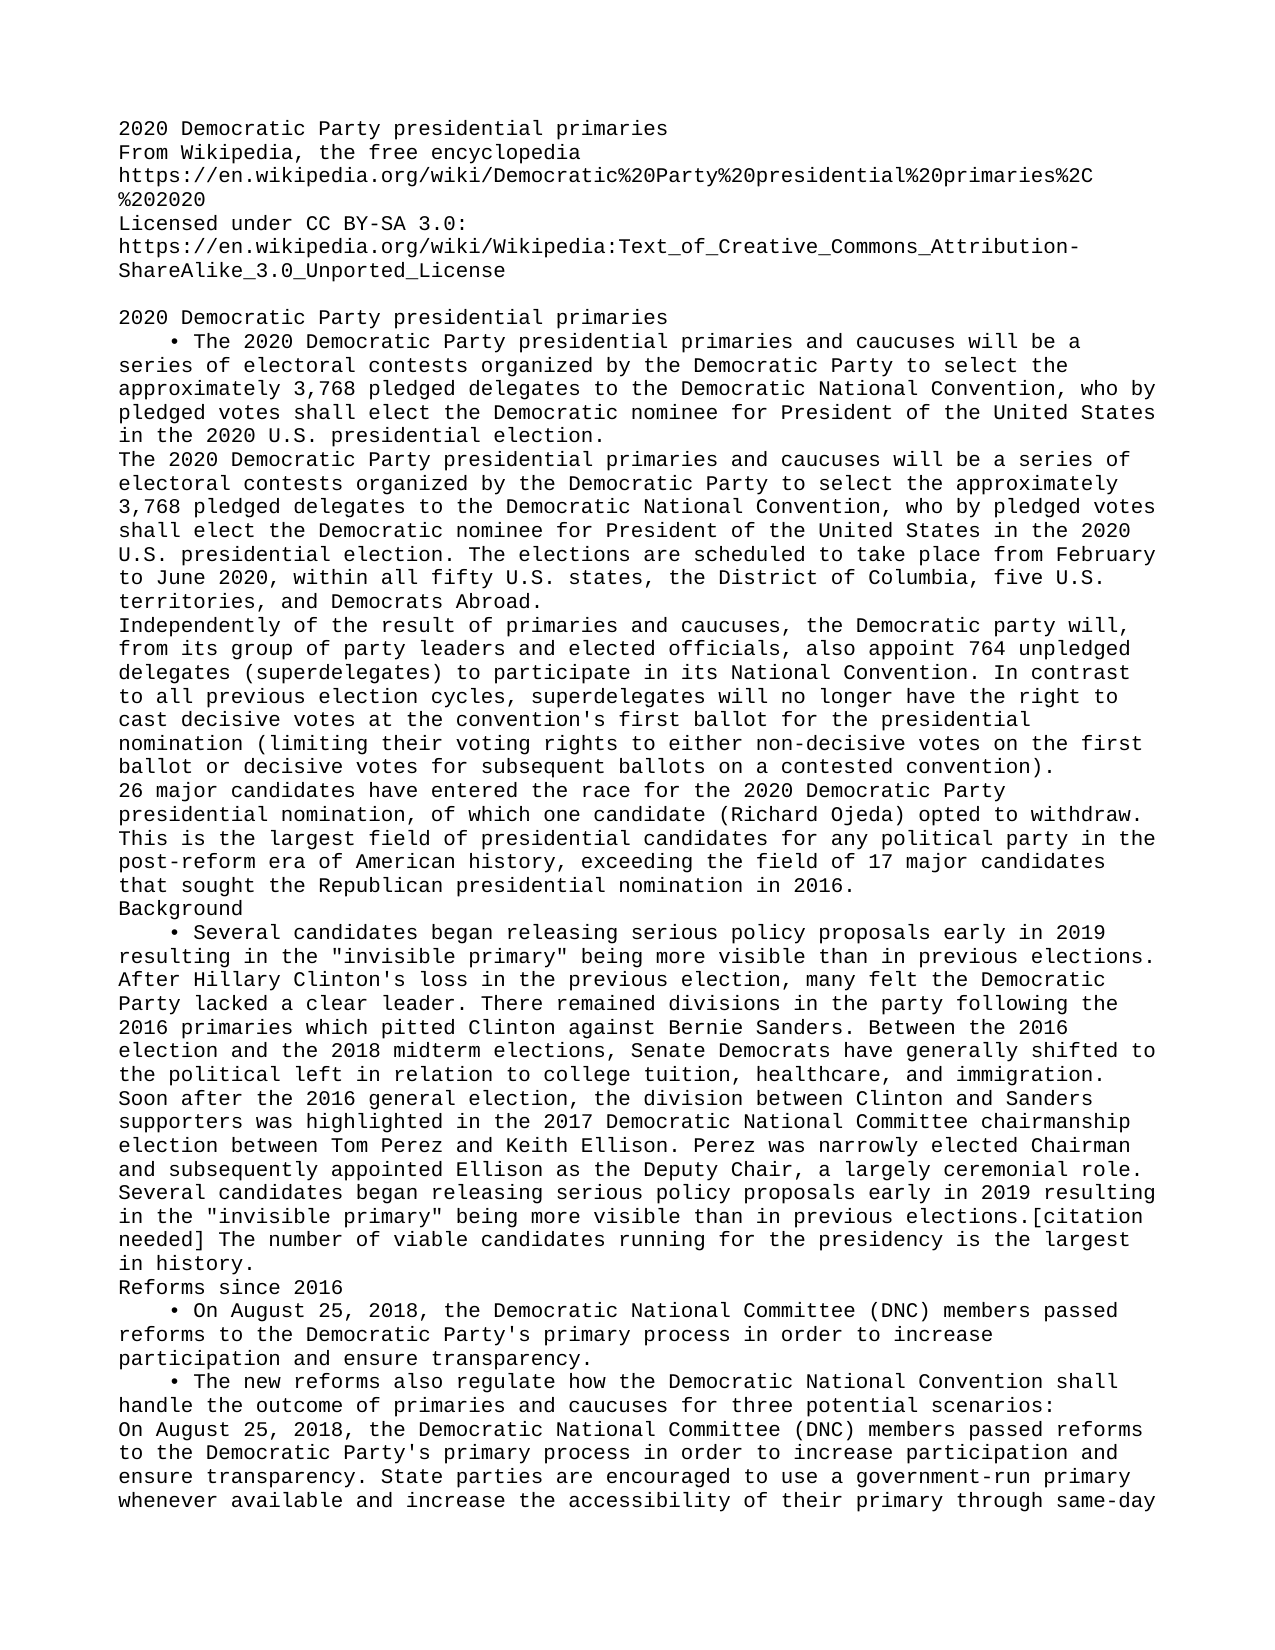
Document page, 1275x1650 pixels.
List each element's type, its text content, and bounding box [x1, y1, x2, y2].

text 2020 Democratic Party presidential primaries [118, 307, 1157, 331]
text Independently of the result of primaries and caucuses, the Democratic party will, from its group of party leaders and elected officials, also appoint 764 unpledged delegates (superdelegates) to participate in its National Convention. In contrast to all previous election cycles, superdelegates will no longer have the right to cast decisive votes at the convention's first ballot for the presidential nomination (limiting their voting rights to either non-decisive votes on the first ballot or decisive votes for subsequent ballots on a contested convention). [118, 615, 1157, 780]
text Soon after the 2016 general election, the division between Clinton and Sanders supporters was highlighted in the 2017 Democratic National Committee chairmanship election between Tom Perez and Keith Ellison. Perez was narrowly elected Chairman and subsequently appointed Ellison as the Deputy Chair, a largely ceremonial role. Several candidates began releasing serious policy proposals early in 2019 resulting in the "invisible primary" being more visible than in previous elections.[citation needed] The number of viable candidates running for the presidency is the largest in history. [118, 1088, 1157, 1277]
text https://en.wikipedia.org/wiki/Wikipedia:Text_of_Creative_Commons_Attribution-ShareAlike_3.0_Unported_License [118, 236, 1157, 284]
text From Wikipedia, the free encyclopedia [118, 142, 1157, 165]
text After Hillary Clinton's loss in the previous election, many felt the Democratic Party lacked a clear leader. There remained divisions in the party following the 2016 primaries which pitted Clinton against Bernie Sanders. Between the 2016 election and the 2018 midterm elections, Senate Democrats have generally shifted to the political left in relation to college tuition, healthcare, and immigration. [118, 969, 1157, 1088]
text 26 major candidates have entered the race for the 2020 Democratic Party presidential nomination, of which one candidate (Richard Ojeda) opted to withdraw. This is the largest field of presidential candidates for any political party in the post-reform era of American history, exceeding the field of 17 major candidates that sought the Republican presidential nomination in 2016. [118, 780, 1157, 898]
text 2020 Democratic Party presidential primaries [118, 118, 1157, 142]
text https://en.wikipedia.org/wiki/Democratic%20Party%20presidential%20primaries%2C%202020 [118, 165, 1157, 213]
text The 2020 Democratic Party presidential primaries and caucuses will be a series of electoral contests organized by the Democratic Party to select the approximately 3,768 pledged delegates to the Democratic National Convention, who by pledged votes shall elect the Democratic nominee for President of the United States in the 2020 U.S. presidential election. The elections are scheduled to take place from February to June 2020, within all fifty U.S. states, the District of Columbia, five U.S. territories, and Democrats Abroad. [118, 449, 1157, 615]
text Licensed under CC BY-SA 3.0: [118, 213, 1157, 236]
text • The new reforms also regulate how the Democratic National Convention shall handle the outcome of primaries and caucuses for three potential scenarios: [118, 1371, 1157, 1419]
text • The 2020 Democratic Party presidential primaries and caucuses will be a series of electoral contests organized by the Democratic Party to select the approximately 3,768 pledged delegates to the Democratic National Convention, who by pledged votes shall elect the Democratic nominee for President of the United States in the 2020 U.S. presidential election. [118, 331, 1157, 449]
text • On August 25, 2018, the Democratic National Committee (DNC) members passed reforms to the Democratic Party's primary process in order to increase participation and ensure transparency. [118, 1300, 1157, 1371]
text Reforms since 2016 [118, 1277, 1157, 1300]
text On August 25, 2018, the Democratic National Committee (DNC) members passed reforms to the Democratic Party's primary process in order to increase participation and ensure transparency. State parties are encouraged to use a government-run primary whenever available and increase the accessibility of their primary through same-day [118, 1419, 1157, 1513]
text • Several candidates began releasing serious policy proposals early in 2019 resulting in the "invisible primary" being more visible than in previous elections. [118, 922, 1157, 969]
text Background [118, 898, 1157, 922]
